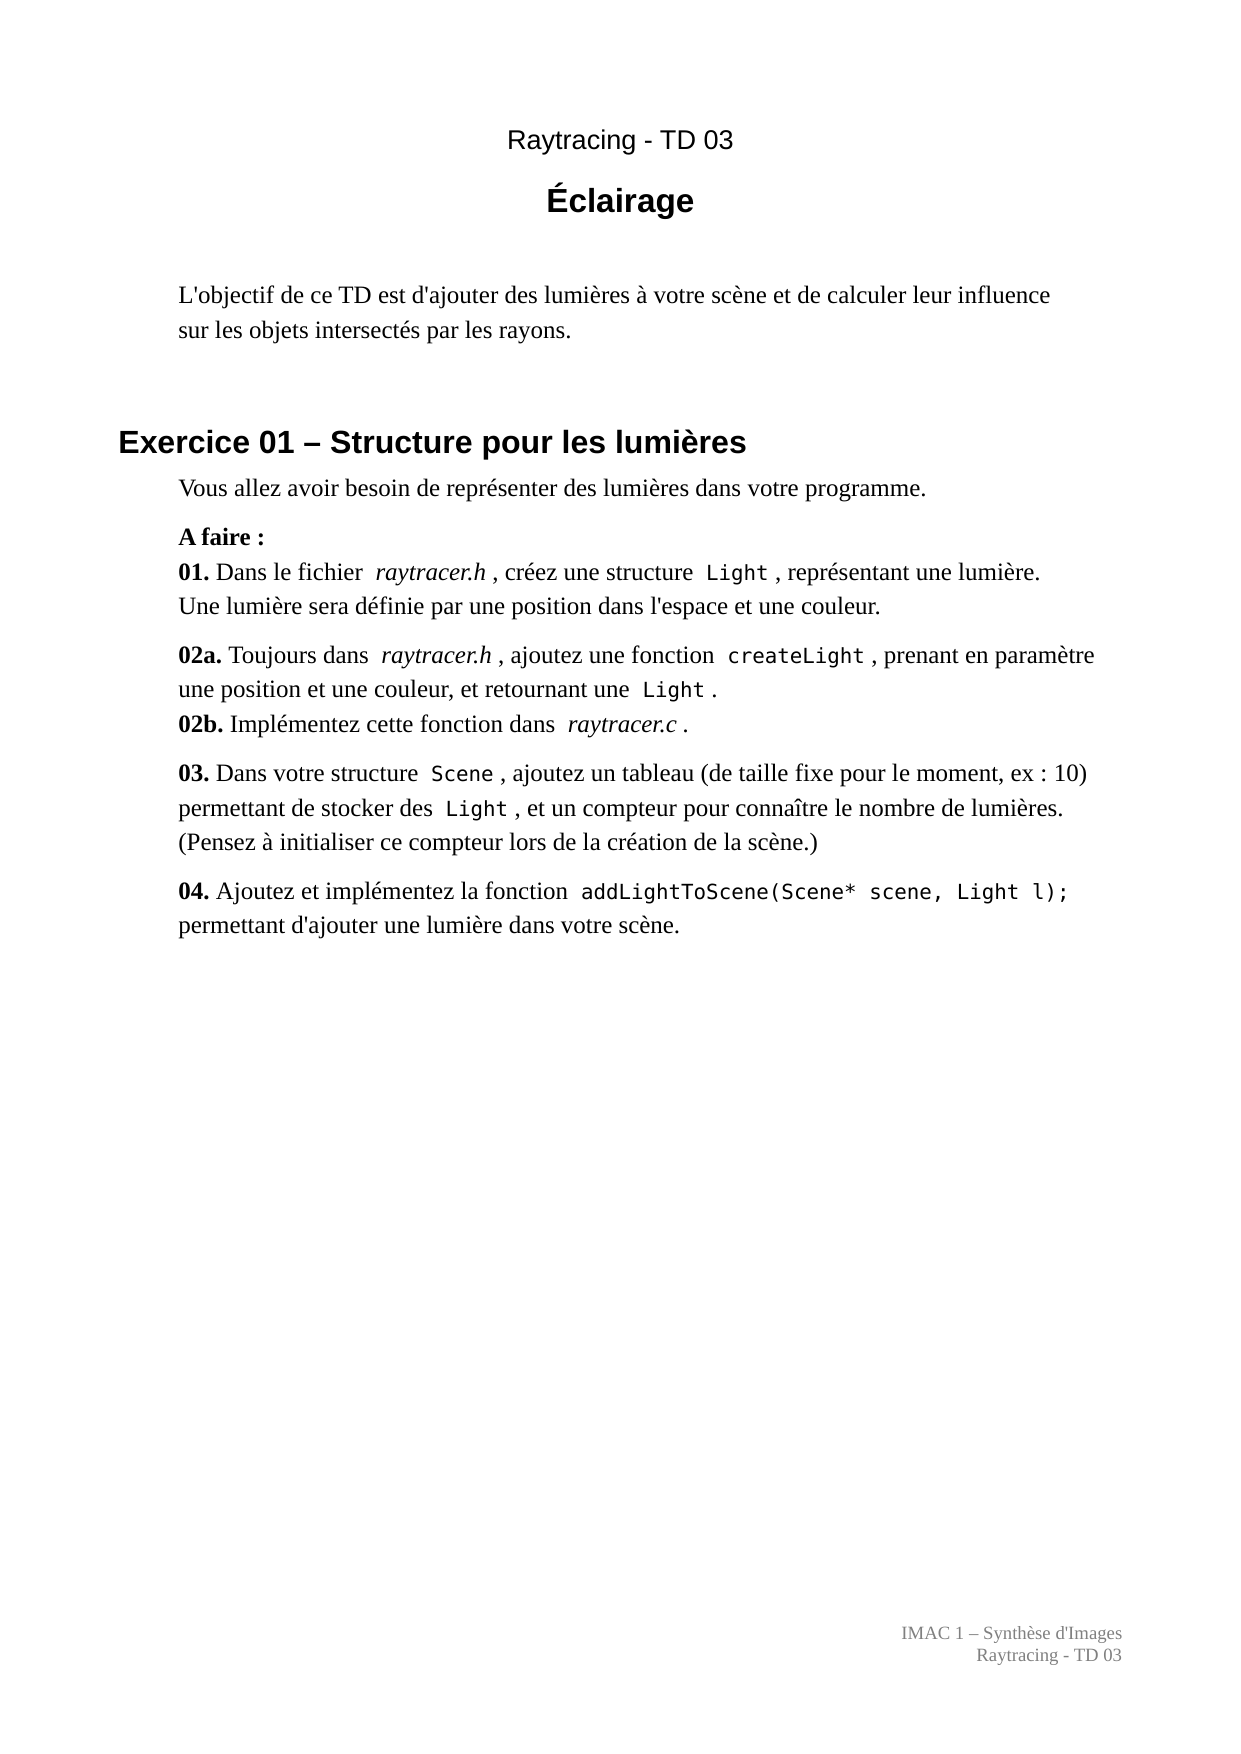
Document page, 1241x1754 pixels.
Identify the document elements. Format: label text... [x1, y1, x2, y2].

text 04. Ajoutez et implémentez la fonction addLightToScene(Scene* scene, Light l); permettant d'ajouter une lumière dans votre scène. [178, 876, 1122, 939]
text L'objectif de ce TD est d'ajouter des lumières à votre scène et de calculer leur influence sur les objets intersectés par les rayons. [178, 281, 1122, 344]
text A faire : 01. Dans le fichier raytracer.h , créez une structure Light , représentant une lumière. Une lumière sera définie par une position dans l'espace et une couleur. [178, 522, 1122, 620]
title Éclairage [118, 181, 1122, 219]
text Vous allez avoir besoin de représenter des lumières dans votre programme. [178, 473, 1122, 502]
subtitle Exercice 01 – Structure pour les lumières [118, 424, 1122, 461]
text 03. Dans votre structure Scene , ajoutez un tableau (de taille fixe pour le moment, ex : 10) permettant de stocker des Light , et un compteur pour connaître le nombre de lumières. (Pensez à initialiser ce compteur lors de la création de la scène.) [178, 758, 1122, 856]
text 02a. Toujours dans raytracer.h , ajoutez une fonction createLight , prenant en paramètre une position et une couleur, et retournant une Light . 02b. Implémentez cette fonction dans raytracer.c . [178, 640, 1122, 738]
subtitle Raytracing - TD 03 [118, 124, 1122, 156]
